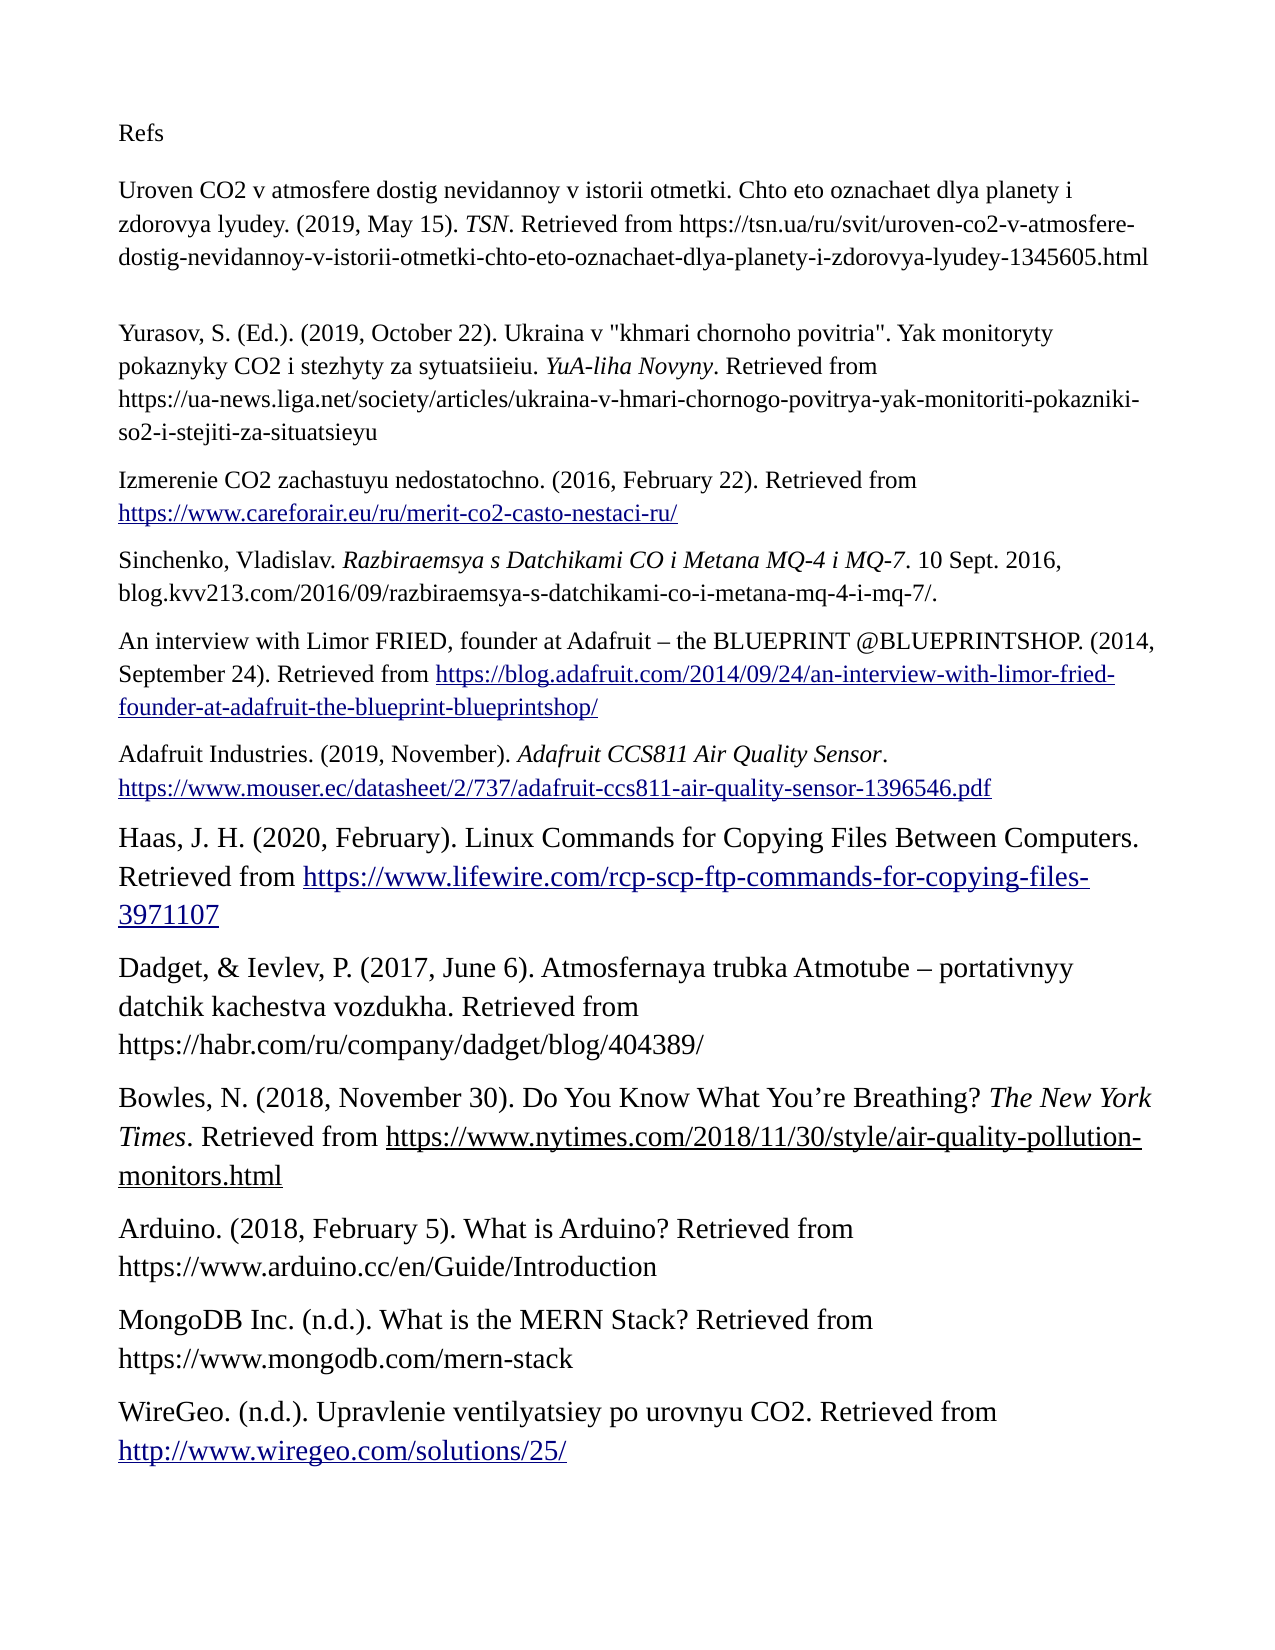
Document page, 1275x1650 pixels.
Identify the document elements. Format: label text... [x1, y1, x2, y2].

text Uroven CO2 v atmosfere dostig nevidannoy v istorii otmetki. Chto eto oznachaet dlya planety i zdorovya lyudey. (2019, May 15). TSN. Retrieved from https://tsn.ua/ru/svit/uroven-co2-v-atmosfere-dostig-nevidannoy-v-istorii-otmetki-chto-eto-oznachaet-dlya-planety-i-zdorovya-lyudey-1345605.html [118, 176, 1157, 270]
text Arduino. (2018, February 5). What is Arduino? Retrieved from https://www.arduino.cc/en/Guide/Introduction [118, 1211, 1157, 1283]
text Yurasov, S. (Ed.). (2019, October 22). Ukraina v "khmari chornoho povitria". Yak monitoryty pokaznyky CO2 i stezhyty za sytuatsiieiu. YuA-liha Novyny. Retrieved from https://ua-news.liga.net/society/articles/ukraina-v-hmari-chornogo-povitrya-yak-monitoriti-pokazniki-so2-i-stejiti-za-situatsieyu [118, 318, 1157, 446]
text Dadget, & Ievlev, P. (2017, June 6). Atmosfernaya trubka Atmotube – portativnyy datchik kachestva vozdukha. Retrieved from https://habr.com/ru/company/dadget/blog/404389/ [118, 950, 1157, 1061]
text Izmerenie CO2 zachastuyu nedostatochno. (2016, February 22). Retrieved from https://www.careforair.eu/ru/merit-co2-casto-nestaci-ru/ [118, 465, 1157, 526]
text Haas, J. H. (2020, February). Linux Commands for Copying Files Between Computers. Retrieved from https://www.lifewire.com/rcp-scp-ftp-commands-for-copying-files-3971107 [118, 820, 1157, 931]
text Adafruit Industries. (2019, November). Adafruit CCS811 Air Quality Sensor. https://www.mouser.ec/datasheet/2/737/adafruit-ccs811-air-quality-sensor-1396546.pdf [118, 739, 1157, 801]
text WireGeo. (n.d.). Upravlenie ventilyatsiey po urovnyu CO2. Retrieved from http://www.wiregeo.com/solutions/25/ [118, 1394, 1157, 1466]
text Refs [118, 118, 1157, 147]
text An interview with Limor FRIED, founder at Adafruit – the BLUEPRINT @BLUEPRINTSHOP. (2014, September 24). Retrieved from https://blog.adafruit.com/2014/09/24/an-interview-with-limor-fried-founder-at-adafruit-the-blueprint-blueprintshop/ [118, 626, 1157, 721]
text Bowles, N. (2018, November 30). Do You Know What You’re Breathing? The New York Times. Retrieved from https://www.nytimes.com/2018/11/30/style/air-quality-pollution-monitors.html [118, 1081, 1157, 1191]
text Sinchenko, Vladislav. Razbiraemsya s Datchikami CO i Metana MQ-4 i MQ-7. 10 Sept. 2016, blog.kvv213.com/2016/09/razbiraemsya-s-datchikami-co-i-metana-mq-4-i-mq-7/. [118, 545, 1157, 607]
text MongoDB Inc. (n.d.). What is the MERN Stack? Retrieved from https://www.mongodb.com/mern-stack [118, 1302, 1157, 1374]
